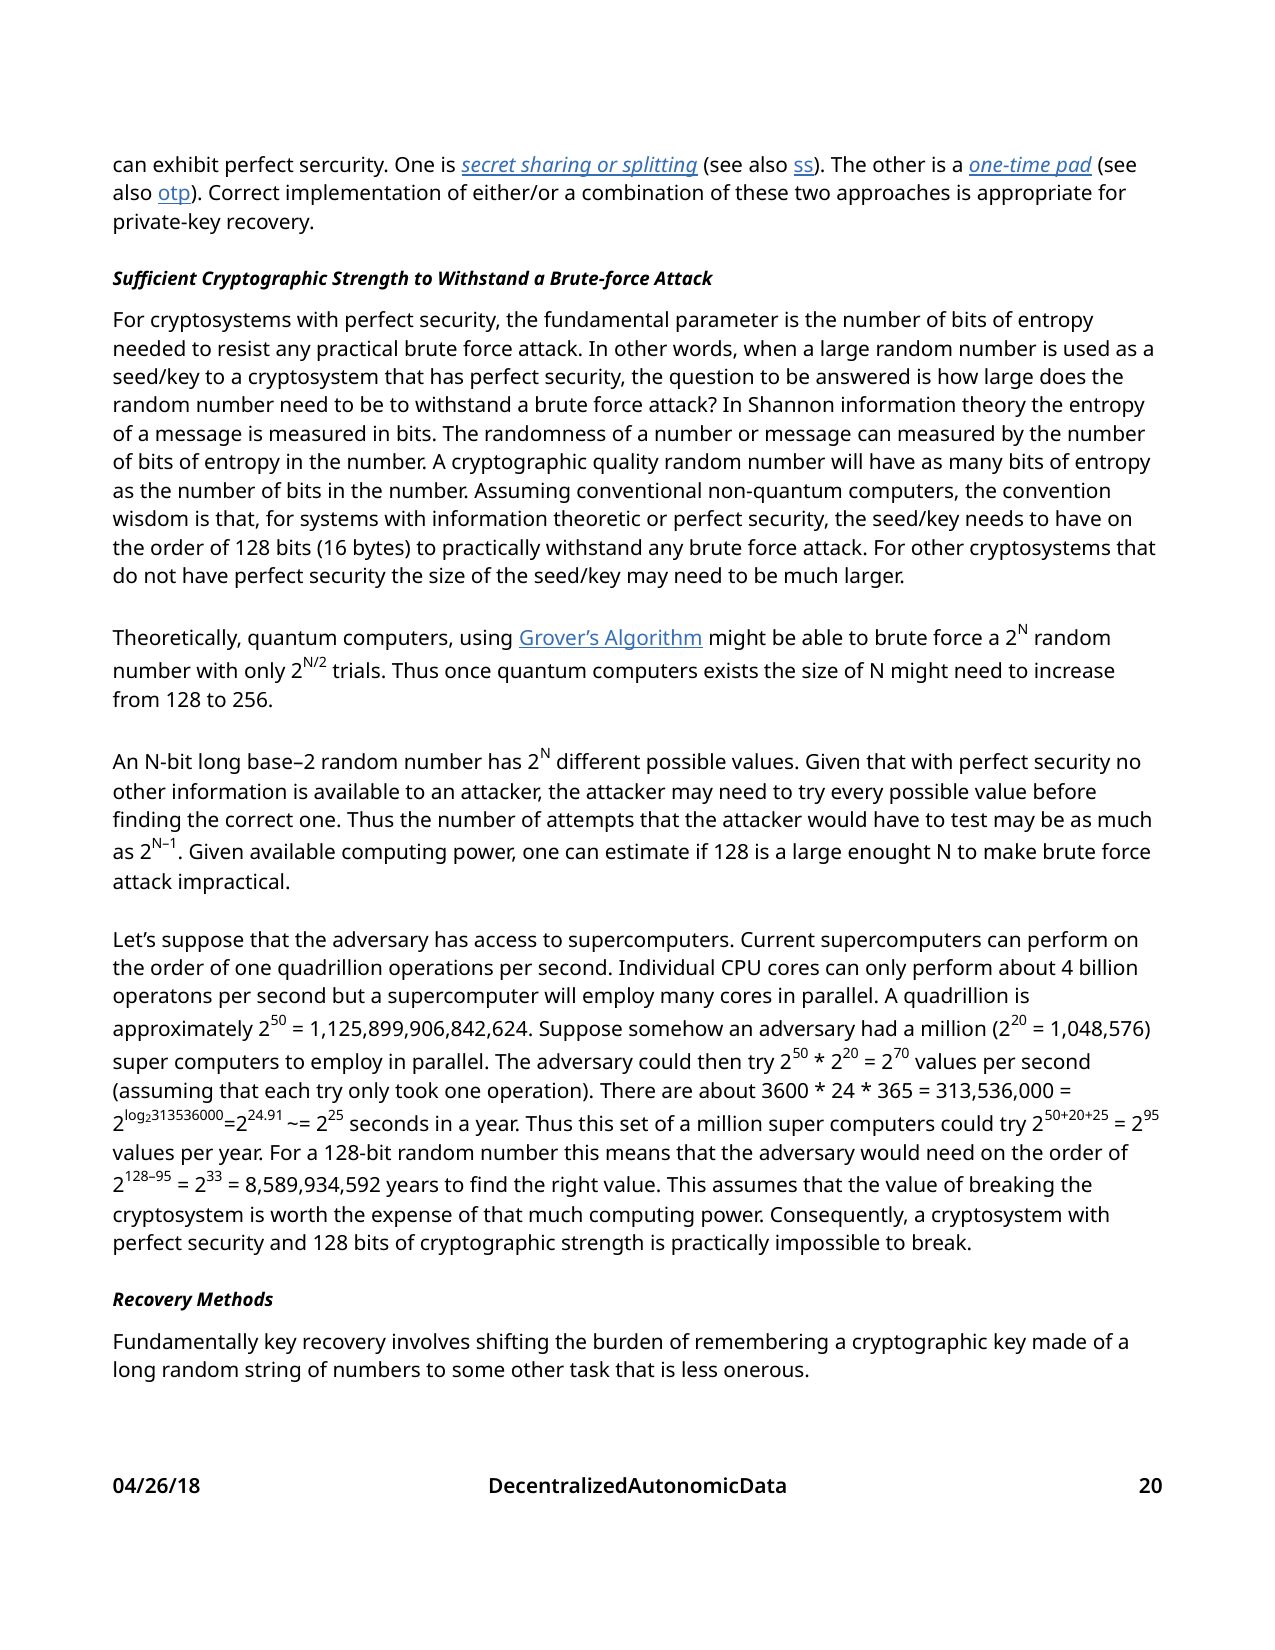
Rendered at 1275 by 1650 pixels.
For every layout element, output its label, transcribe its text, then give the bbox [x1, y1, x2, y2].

text For cryptosystems with perfect security, the fundamental parameter is the number of bits of entropy needed to resist any practical brute force attack. In other words, when a large random number is used as a seed/key to a cryptosystem that has perfect security, the question to be answered is how large does the random number need to be to withstand a brute force attack? In Shannon information theory the entropy of a message is measured in bits. The randomness of a number or message can measured by the number of bits of entropy in the number. A cryptographic quality random number will have as many bits of entropy as the number of bits in the number. Assuming conventional non-quantum computers, the convention wisdom is that, for systems with information theoretic or perfect security, the seed/key needs to have on the order of 128 bits (16 bytes) to practically withstand any brute force attack. For other cryptosystems that do not have perfect security the size of the seed/key may need to be much larger. [112, 305, 1162, 590]
subtitle Sufficient Cryptographic Strength to Withstand a Brute-force Attack [112, 265, 1162, 290]
text Fundamentally key recovery involves shifting the burden of remembering a cryptographic key made of a long random string of numbers to some other task that is less onerous. [112, 1327, 1162, 1384]
text Theoretically, quantum computers, using Grover’s Algorithm might be able to brute force a 2N random number with only 2N/2 trials. Thus once quantum computers exists the size of N might need to increase from 128 to 256. [112, 619, 1162, 714]
text An N-bit long base–2 random number has 2N different possible values. Given that with perfect security no other information is available to an attacker, the attacker may need to try every possible value before finding the correct one. Thus the number of attempts that the attacker would have to test may be as much as 2N–1. Given available computing power, one can estimate if 128 is a large enought N to make brute force attack impractical. [112, 743, 1162, 895]
text can exhibit perfect sercurity. One is secret sharing or splitting (see also ss). The other is a one-time pad (see also otp). Correct implementation of either/or a combination of these two approaches is appropriate for private-key recovery. [112, 150, 1162, 235]
subtitle Recovery Methods [112, 1286, 1162, 1312]
text Let’s suppose that the adversary has access to supercomputers. Current supercomputers can perform on the order of one quadrillion operations per second. Individual CPU cores can only perform about 4 billion operatons per second but a supercomputer will employ many cores in parallel. A quadrillion is approximately 250 = 1,125,899,906,842,624. Suppose somehow an adversary had a million (220 = 1,048,576) super computers to employ in parallel. The adversary could then try 250 * 220 = 270 values per second (assuming that each try only took one operation). There are about 3600 * 24 * 365 = 313,536,000 = 2log2313536000=224.91 ~= 225 seconds in a year. Thus this set of a million super computers could try 250+20+25 = 295 values per year. For a 128-bit random number this means that the adversary would need on the order of 2128–95 = 233 = 8,589,934,592 years to find the right value. This assumes that the value of breaking the cryptosystem is worth the expense of that much computing power. Consequently, a cryptosystem with perfect security and 128 bits of cryptographic strength is practically impossible to break. [112, 925, 1162, 1257]
